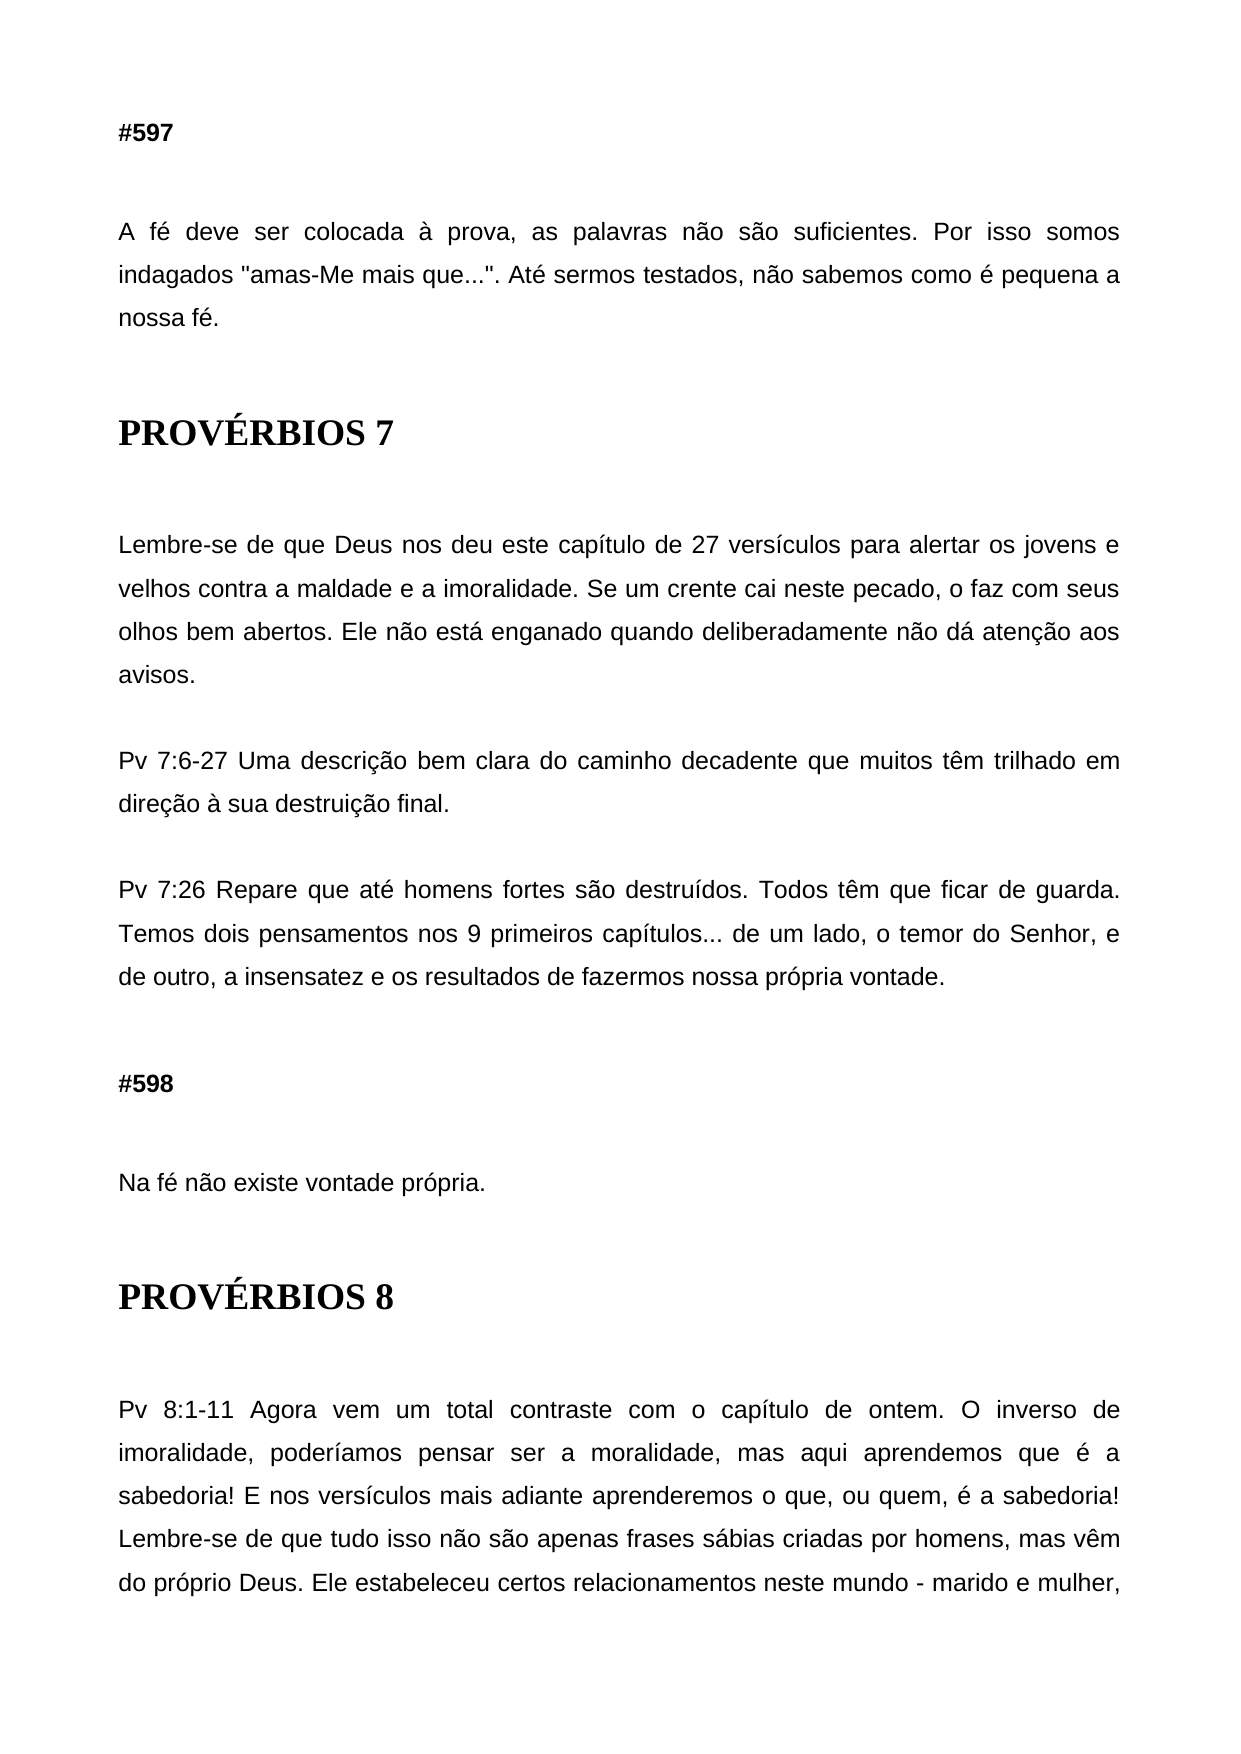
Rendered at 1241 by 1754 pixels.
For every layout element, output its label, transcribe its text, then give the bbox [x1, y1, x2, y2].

subtitle PROVÉRBIOS 7 [118, 410, 1122, 453]
subtitle PROVÉRBIOS 8 [118, 1275, 1122, 1318]
subtitle #597 [118, 118, 1122, 147]
text Lembre-se de que Deus nos deu este capítulo de 27 versículos para alertar os jovens e velhos contra a maldade e a imoralidade. Se um crente cai neste pecado, o faz com seus olhos bem abertos. Ele não está enganado quando deliberadamente não dá atenção aos avisos. [118, 531, 1122, 689]
text Pv 7:6-27 Uma descrição bem clara do caminho decadente que muitos têm trilhado em direção à sua destruição final. [118, 746, 1122, 818]
subtitle #598 [118, 1069, 1122, 1098]
text Pv 7:26 Repare que até homens fortes são destruídos. Todos têm que ficar de guarda. Temos dois pensamentos nos 9 primeiros capítulos... de um lado, o temor do Senhor, e de outro, a insensatez e os resultados de fazermos nossa própria vontade. [118, 876, 1122, 991]
text Na fé não existe vontade própria. [118, 1168, 1122, 1196]
text A fé deve ser colocada à prova, as palavras não são suficientes. Por isso somos indagados "amas-Me mais que...". Até sermos testados, não sabemos como é pequena a nossa fé. [118, 217, 1122, 332]
text Pv 8:1-11 Agora vem um total contraste com o capítulo de ontem. O inverso de imoralidade, poderíamos pensar ser a moralidade, mas aqui aprendemos que é a sabedoria! E nos versículos mais adiante aprenderemos o que, ou quem, é a sabedoria! Lembre-se de que tudo isso não são apenas frases sábias criadas por homens, mas vêm do próprio Deus. Ele estabeleceu certos relacionamentos neste mundo - marido e mulher, [118, 1395, 1122, 1596]
